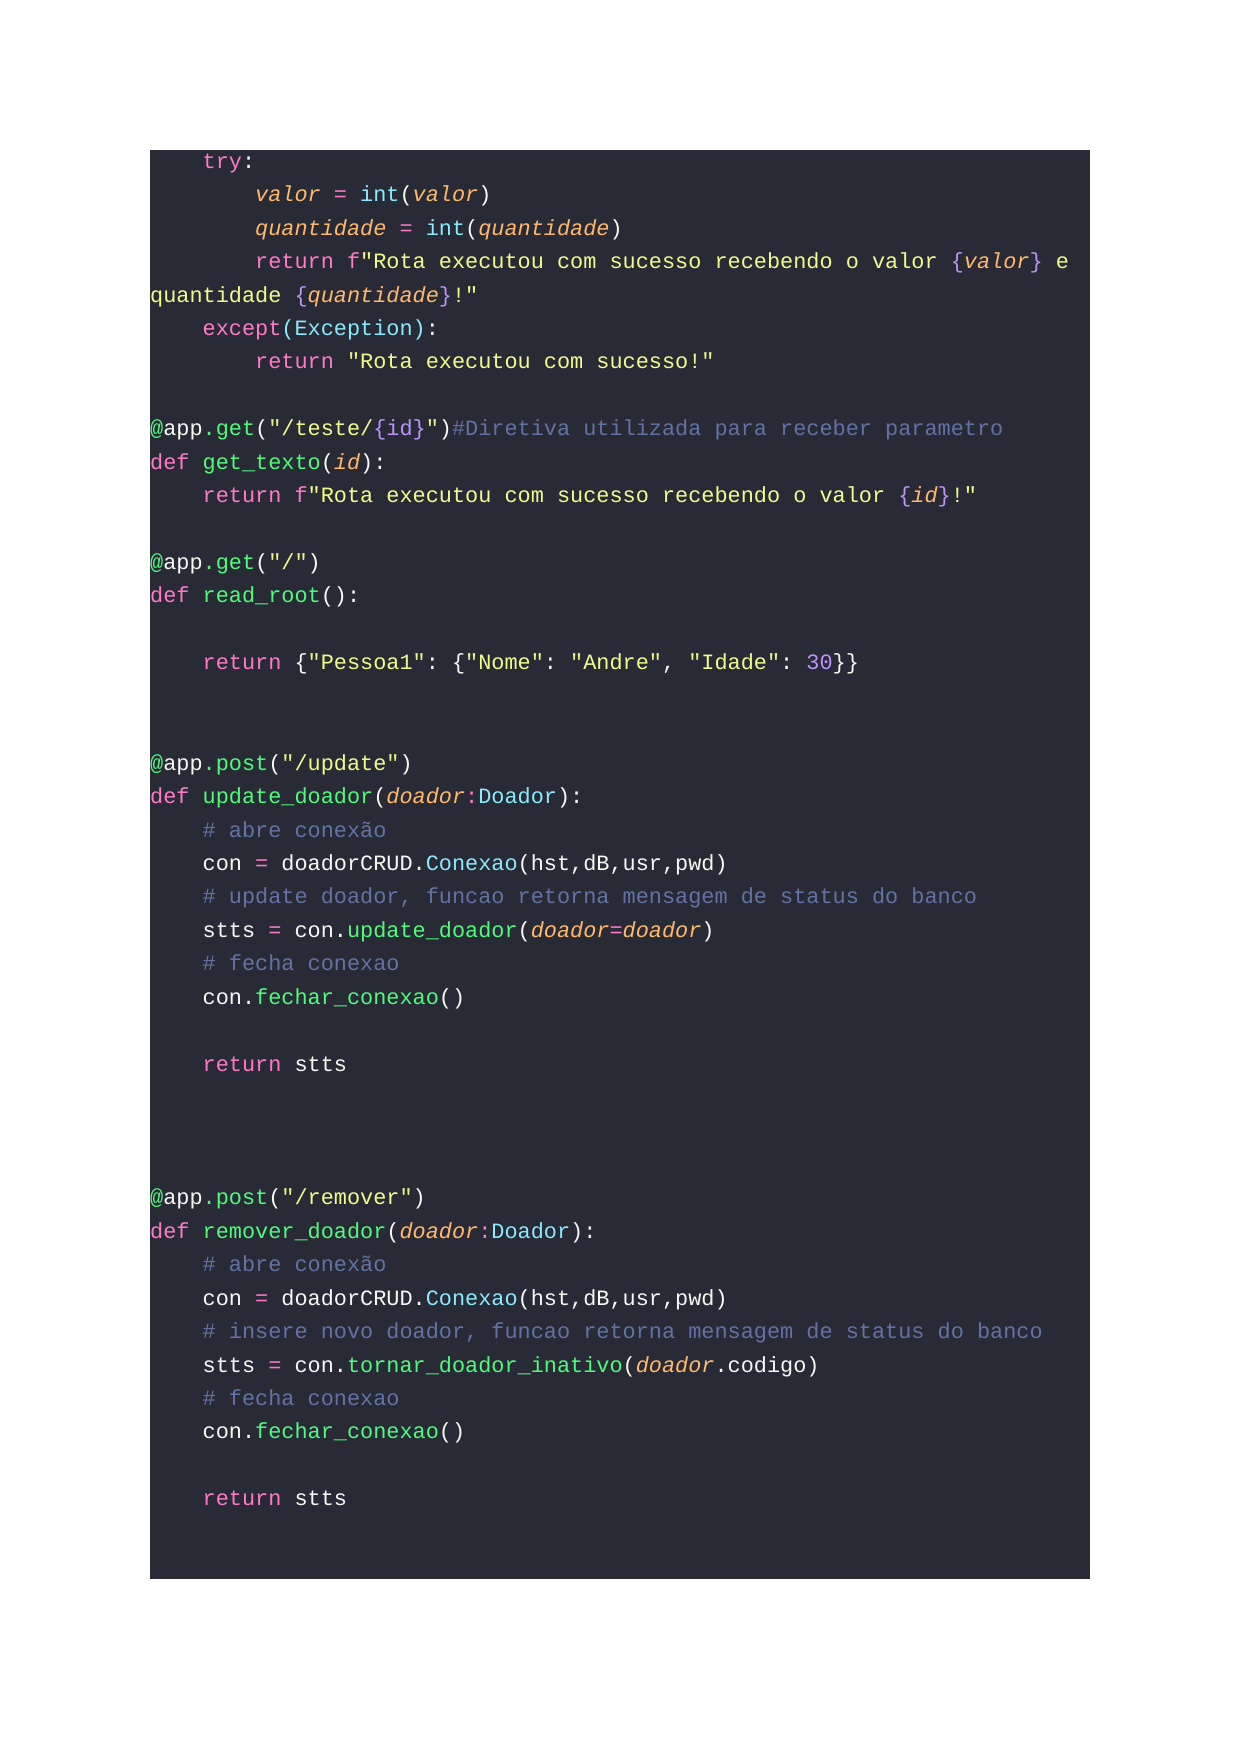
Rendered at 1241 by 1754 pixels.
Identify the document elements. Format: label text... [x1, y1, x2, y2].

text @app.get("/teste/{id}")#Diretiva utilizada para receber parametro [150, 417, 1090, 442]
text def remover_doador(doador:Doador): [150, 1220, 1090, 1245]
text con.fechar_conexao() [150, 986, 1090, 1011]
text return f"Rota executou com sucesso recebendo o valor {valor} e quantidade {quantidade}!" [150, 250, 1090, 308]
text return "Rota executou com sucesso!" [150, 351, 1090, 375]
text con = doadorCRUD.Conexao(hst,dB,usr,pwd) [150, 1287, 1090, 1312]
text return stts [150, 1487, 1090, 1512]
text def update_doador(doador:Doador): [150, 785, 1090, 810]
text # insere novo doador, funcao retorna mensagem de status do banco [150, 1320, 1090, 1345]
text con = doadorCRUD.Conexao(hst,dB,usr,pwd) [150, 852, 1090, 877]
text quantidade = int(quantidade) [150, 217, 1090, 242]
text def get_texto(id): [150, 451, 1090, 476]
text except(Exception): [150, 317, 1090, 342]
text try: [150, 150, 1090, 175]
text stts = con.tornar_doador_inativo(doador.codigo) [150, 1354, 1090, 1378]
text # fecha conexao [150, 1387, 1090, 1412]
text con.fechar_conexao() [150, 1421, 1090, 1445]
text def read_root(): [150, 585, 1090, 609]
text stts = con.update_doador(doador=doador) [150, 919, 1090, 944]
text @app.post("/update") [150, 752, 1090, 777]
text return f"Rota executou com sucesso recebendo o valor {id}!" [150, 484, 1090, 509]
text # update doador, funcao retorna mensagem de status do banco [150, 886, 1090, 910]
text @app.post("/remover") [150, 1187, 1090, 1211]
text @app.get("/") [150, 551, 1090, 576]
text return {"Pessoa1": {"Nome": "Andre", "Idade": 30}} [150, 652, 1090, 676]
text # abre conexão [150, 1253, 1090, 1278]
text # abre conexão [150, 819, 1090, 843]
text return stts [150, 1053, 1090, 1078]
text # fecha conexao [150, 952, 1090, 977]
text valor = int(valor) [150, 183, 1090, 208]
